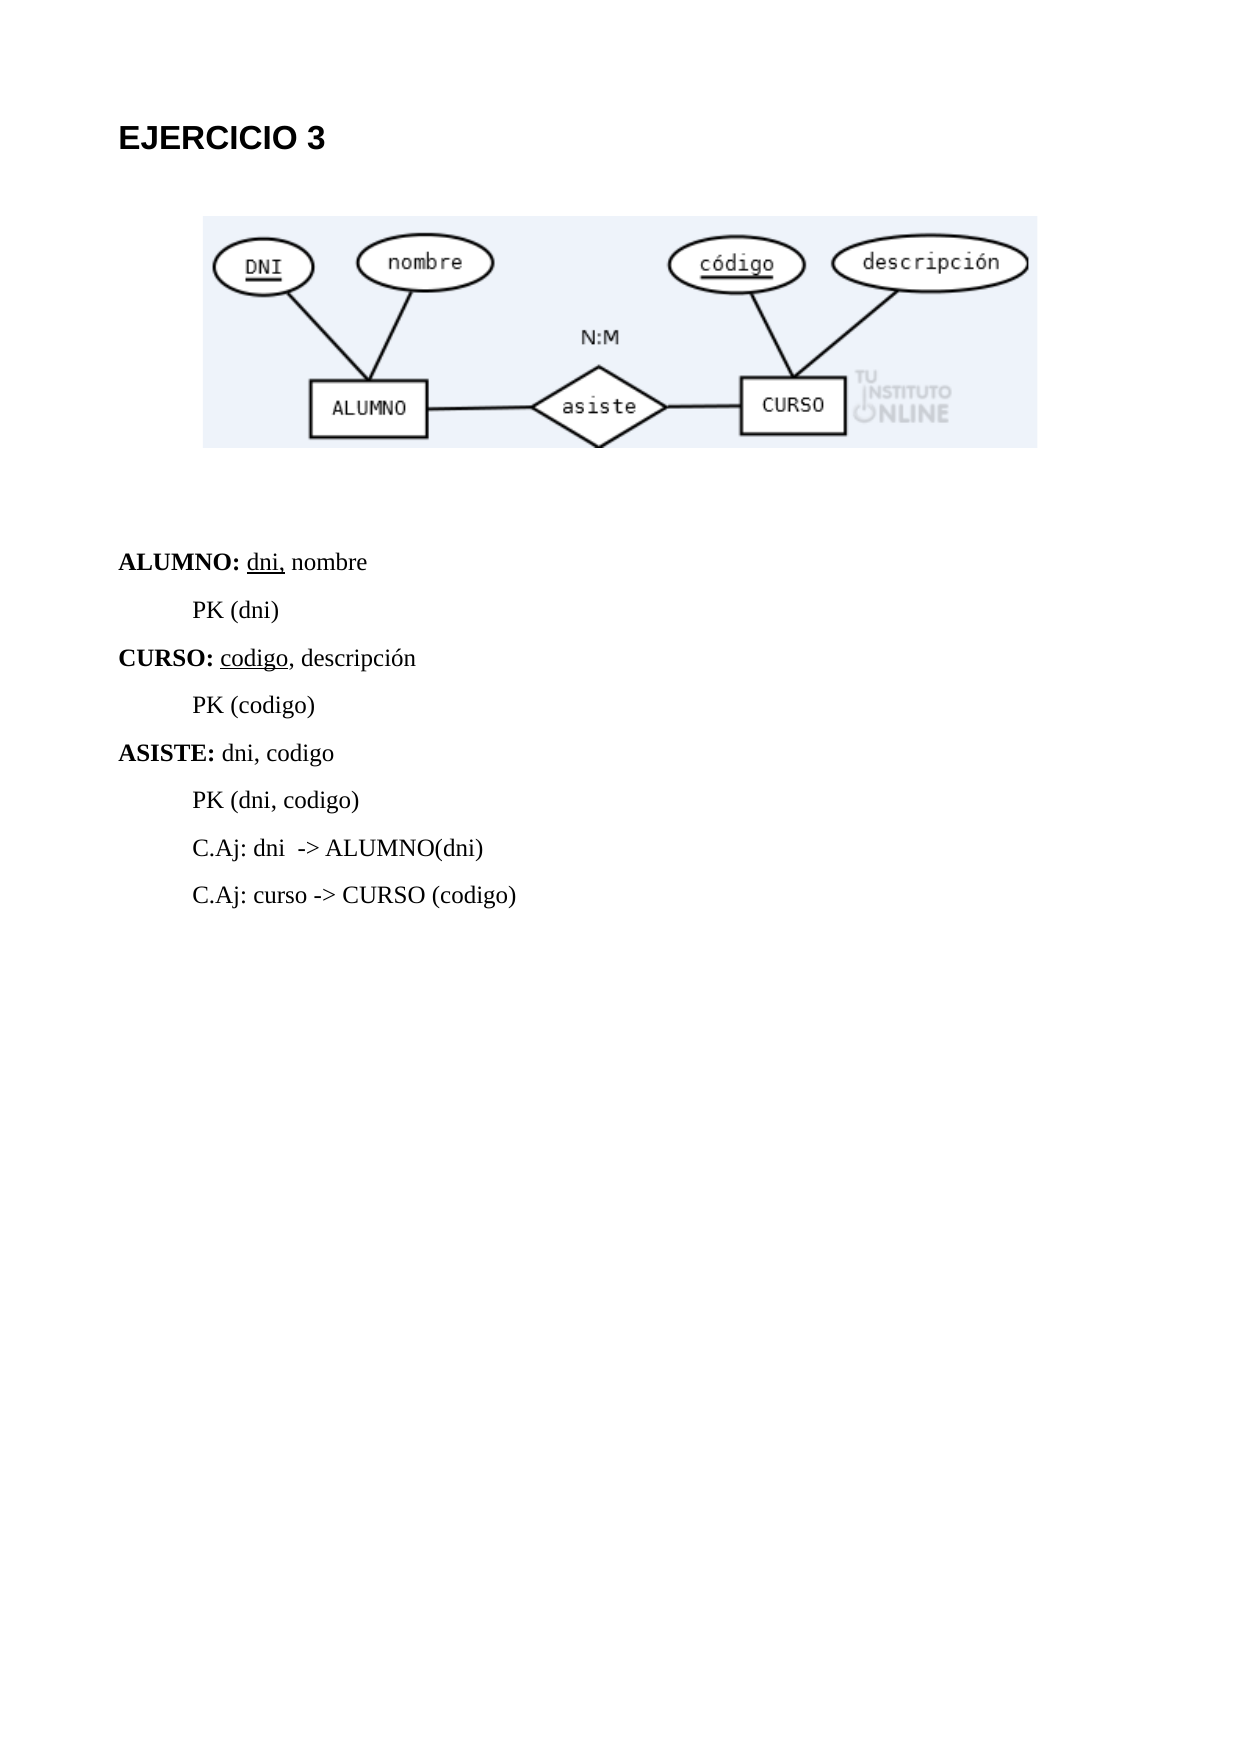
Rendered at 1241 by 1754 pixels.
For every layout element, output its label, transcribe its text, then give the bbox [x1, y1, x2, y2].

text PK (dni, codigo) [118, 785, 1122, 814]
picture [202, 216, 1038, 448]
text ASISTE: dni, codigo [118, 738, 1122, 767]
text CURSO: codigo, descripción [118, 643, 1122, 671]
text PK (codigo) [118, 690, 1122, 719]
text ALUMNO: dni, nombre [118, 547, 1122, 576]
text C.Aj: dni -> ALUMNO(dni) [118, 833, 1122, 862]
subtitle EJERCICIO 3 [118, 118, 1122, 157]
text C.Aj: curso -> CURSO (codigo) [118, 881, 1122, 909]
text PK (dni) [118, 595, 1122, 624]
